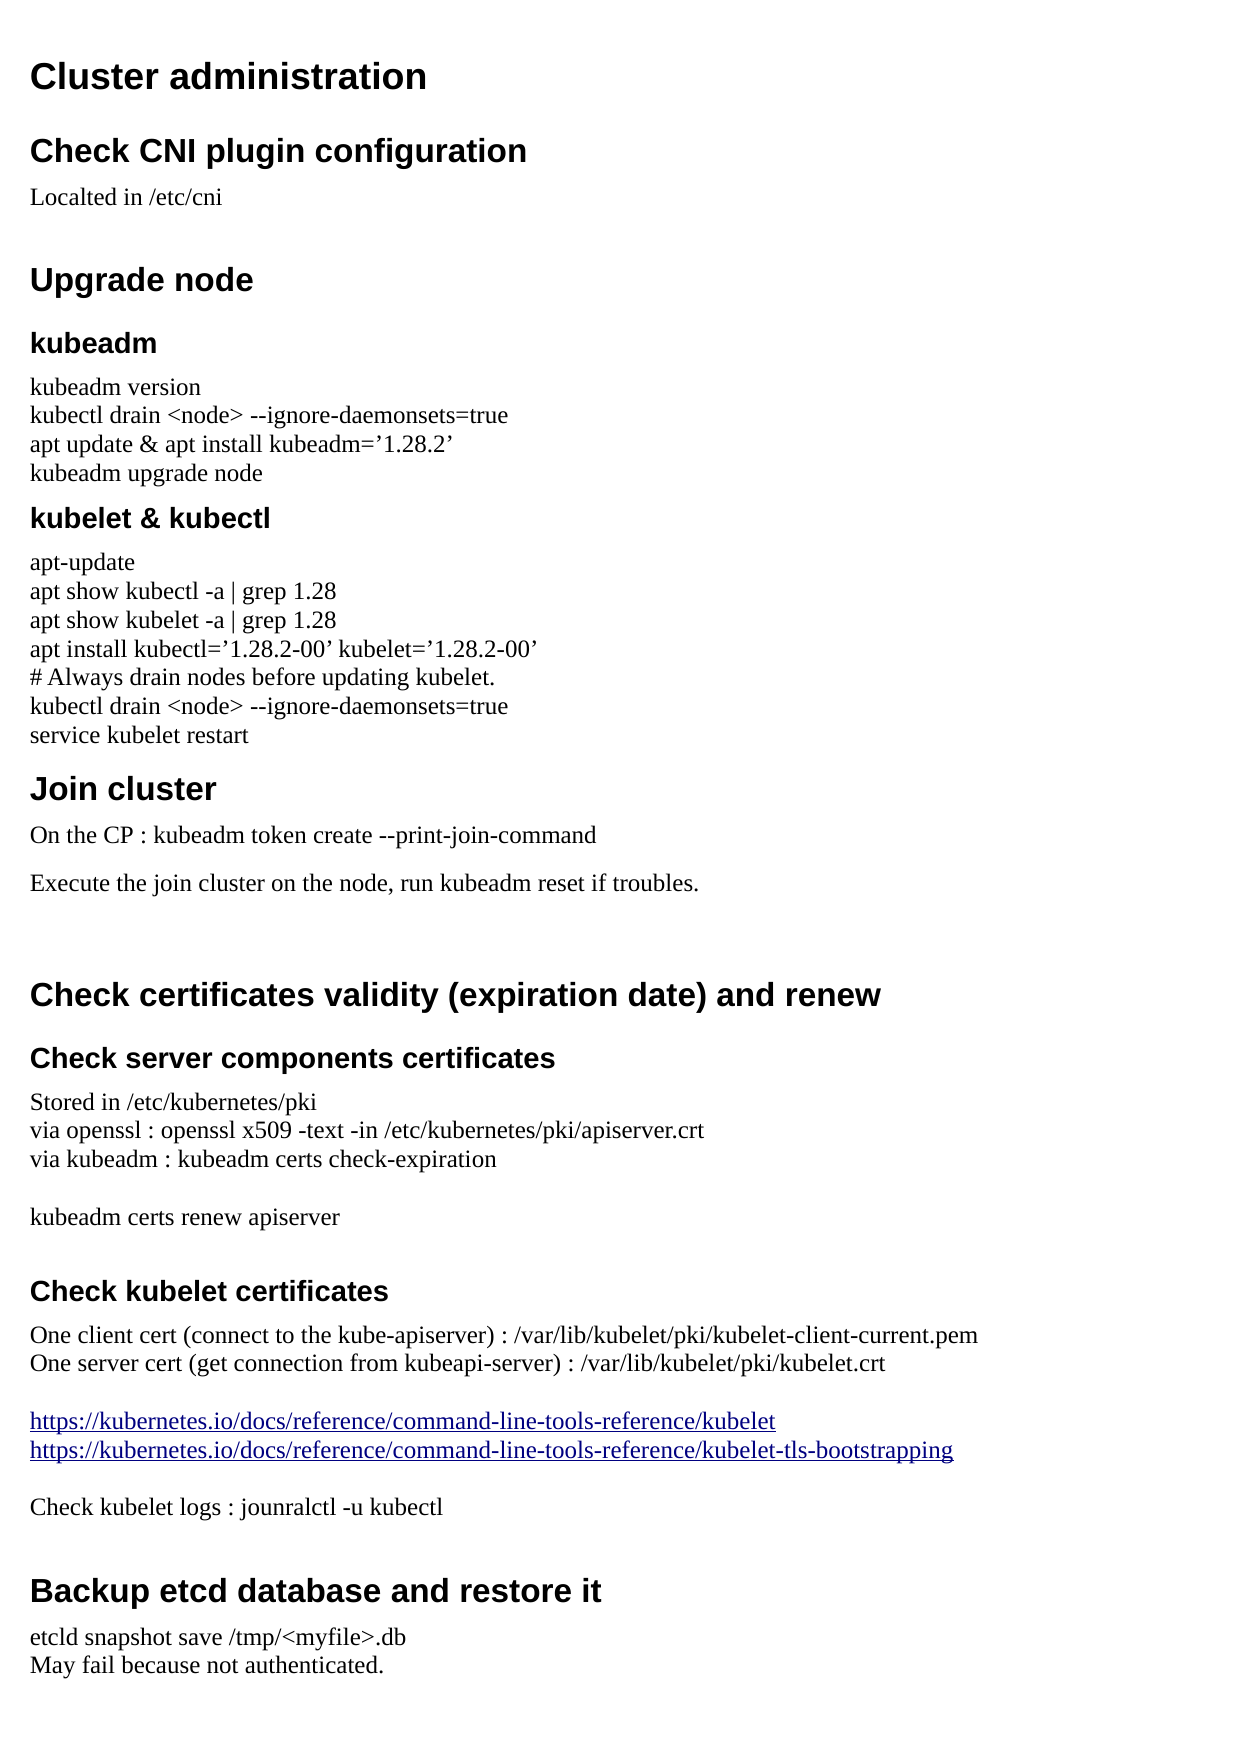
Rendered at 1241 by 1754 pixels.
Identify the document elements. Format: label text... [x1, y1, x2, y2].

text apt install kubectl=’1.28.2-00’ kubelet=’1.28.2-00’ [29, 634, 1211, 662]
subtitle Check kubelet certificates [29, 1274, 1211, 1307]
text Localted in /etc/cni [29, 182, 1211, 211]
text service kubelet restart [29, 720, 1211, 749]
text https://kubernetes.io/docs/reference/command-line-tools-reference/kubelet [29, 1406, 1211, 1435]
text kubectl drain <node> --ignore-daemonsets=true [29, 691, 1211, 720]
subtitle Check server components certificates [29, 1041, 1211, 1074]
subtitle kubeadm [29, 326, 1211, 359]
text via kubeadm : kubeadm certs check-expiration [29, 1144, 1211, 1173]
text On the CP : kubeadm token create --print-join-command [29, 820, 1211, 849]
subtitle Join cluster [29, 769, 1211, 808]
subtitle Check CNI plugin configuration [29, 131, 1211, 169]
text One server cert (get connection from kubeapi-server) : /var/lib/kubelet/pki/kubelet.crt [29, 1348, 1211, 1377]
text kubectl drain <node> --ignore-daemonsets=true [29, 401, 1211, 429]
text Stored in /etc/kubernetes/pki [29, 1087, 1211, 1115]
text apt show kubelet -a | grep 1.28 [29, 605, 1211, 634]
text via openssl : openssl x509 -text -in /etc/kubernetes/pki/apiserver.crt [29, 1115, 1211, 1144]
text apt-update [29, 547, 1211, 576]
text Execute the join cluster on the node, run kubeadm reset if troubles. [29, 868, 1211, 897]
subtitle Upgrade node [29, 260, 1211, 299]
text kubeadm certs renew apiserver [29, 1202, 1211, 1230]
text One client cert (connect to the kube-apiserver) : /var/lib/kubelet/pki/kubelet-client-current.pem [29, 1320, 1211, 1348]
text apt show kubectl -a | grep 1.28 [29, 576, 1211, 605]
text apt update & apt install kubeadm=’1.28.2’ [29, 429, 1211, 458]
text kubeadm upgrade node [29, 458, 1211, 487]
text May fail because not authenticated. [29, 1650, 1211, 1679]
subtitle Backup etcd database and restore it [29, 1571, 1211, 1609]
text https://kubernetes.io/docs/reference/command-line-tools-reference/kubelet-tls-bootstrapping [29, 1435, 1211, 1463]
subtitle Check certificates validity (expiration date) and renew [29, 975, 1211, 1013]
text etcld snapshot save /tmp/<myfile>.db [29, 1622, 1211, 1650]
text kubeadm version [29, 372, 1211, 401]
text # Always drain nodes before updating kubelet. [29, 662, 1211, 691]
text Check kubelet logs : jounralctl -u kubectl [29, 1492, 1211, 1521]
subtitle Cluster administration [29, 54, 1211, 98]
subtitle kubelet & kubectl [29, 501, 1211, 535]
